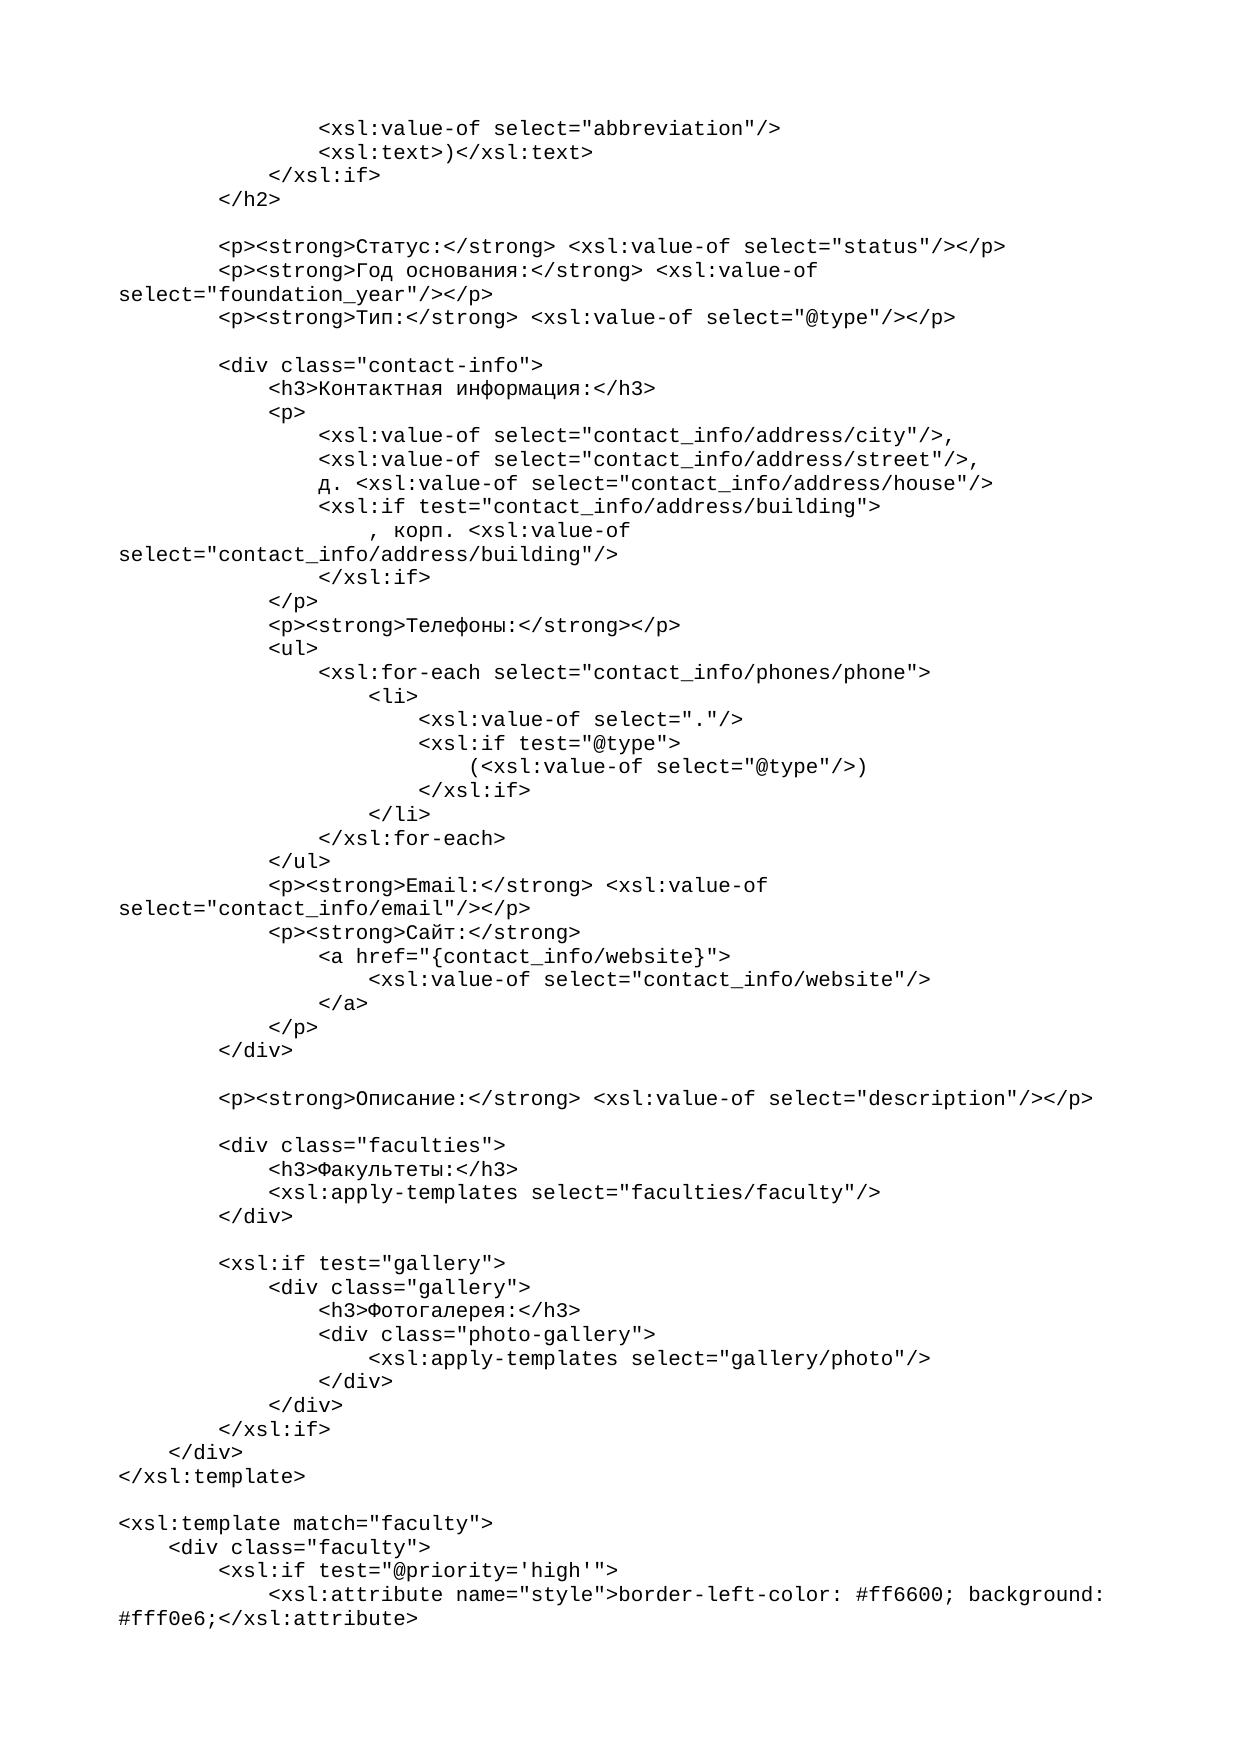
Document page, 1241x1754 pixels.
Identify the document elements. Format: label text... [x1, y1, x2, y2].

text , корп. <xsl:value-of select="contact_info/address/building"/> [118, 520, 1122, 567]
text <p><strong>Сайт:</strong> [118, 922, 1122, 946]
text <xsl:attribute name="style">border-left-color: #ff6600; background: #fff0e6;</xsl:attribute> [118, 1584, 1122, 1631]
text <div class="faculties"> [118, 1135, 1122, 1158]
text <h3>Контактная информация:</h3> [118, 378, 1122, 402]
text </xsl:if> [118, 1419, 1122, 1442]
text </li> [118, 804, 1122, 827]
text <h3>Факультеты:</h3> [118, 1158, 1122, 1182]
text </xsl:if> [118, 567, 1122, 591]
text <p><strong>Тип:</strong> <xsl:value-of select="@type"/></p> [118, 307, 1122, 331]
text (<xsl:value-of select="@type"/>) [118, 757, 1122, 780]
text <xsl:value-of select="contact_info/address/city"/>, [118, 426, 1122, 449]
text <p><strong>Email:</strong> <xsl:value-of select="contact_info/email"/></p> [118, 875, 1122, 922]
text </xsl:template> [118, 1466, 1122, 1489]
text <xsl:if test="contact_info/address/building"> [118, 496, 1122, 520]
text <xsl:if test="@priority='high'"> [118, 1561, 1122, 1584]
text </xsl:for-each> [118, 827, 1122, 851]
text </ul> [118, 851, 1122, 875]
text <p><strong>Год основания:</strong> <xsl:value-of select="foundation_year"/></p> [118, 260, 1122, 307]
text <p><strong>Телефоны:</strong></p> [118, 615, 1122, 638]
text <p> [118, 402, 1122, 426]
text </h2> [118, 189, 1122, 213]
text <xsl:value-of select="contact_info/website"/> [118, 969, 1122, 993]
text <xsl:template match="faculty"> [118, 1513, 1122, 1537]
text <a href="{contact_info/website}"> [118, 946, 1122, 969]
text <div class="faculty"> [118, 1537, 1122, 1561]
text </div> [118, 1040, 1122, 1064]
text </xsl:if> [118, 165, 1122, 189]
text <div class="contact-info"> [118, 354, 1122, 378]
text <xsl:for-each select="contact_info/phones/phone"> [118, 662, 1122, 686]
text </xsl:if> [118, 780, 1122, 804]
text <xsl:apply-templates select="faculties/faculty"/> [118, 1182, 1122, 1206]
text </div> [118, 1206, 1122, 1229]
text </a> [118, 993, 1122, 1017]
text <p><strong>Статус:</strong> <xsl:value-of select="status"/></p> [118, 236, 1122, 260]
text </div> [118, 1371, 1122, 1395]
text </div> [118, 1442, 1122, 1466]
text </p> [118, 1017, 1122, 1040]
text </div> [118, 1395, 1122, 1419]
text <xsl:value-of select="abbreviation"/> [118, 118, 1122, 142]
text <xsl:value-of select="contact_info/address/street"/>, [118, 449, 1122, 473]
text </p> [118, 591, 1122, 615]
text <div class="photo-gallery"> [118, 1324, 1122, 1348]
text <div class="gallery"> [118, 1277, 1122, 1300]
text <xsl:text>)</xsl:text> [118, 142, 1122, 165]
text <p><strong>Описание:</strong> <xsl:value-of select="description"/></p> [118, 1088, 1122, 1111]
text <ul> [118, 638, 1122, 662]
text <xsl:value-of select="."/> [118, 709, 1122, 733]
text <xsl:if test="@type"> [118, 733, 1122, 757]
text д. <xsl:value-of select="contact_info/address/house"/> [118, 473, 1122, 496]
text <h3>Фотогалерея:</h3> [118, 1300, 1122, 1324]
text <li> [118, 686, 1122, 709]
text <xsl:apply-templates select="gallery/photo"/> [118, 1348, 1122, 1371]
text <xsl:if test="gallery"> [118, 1253, 1122, 1277]
